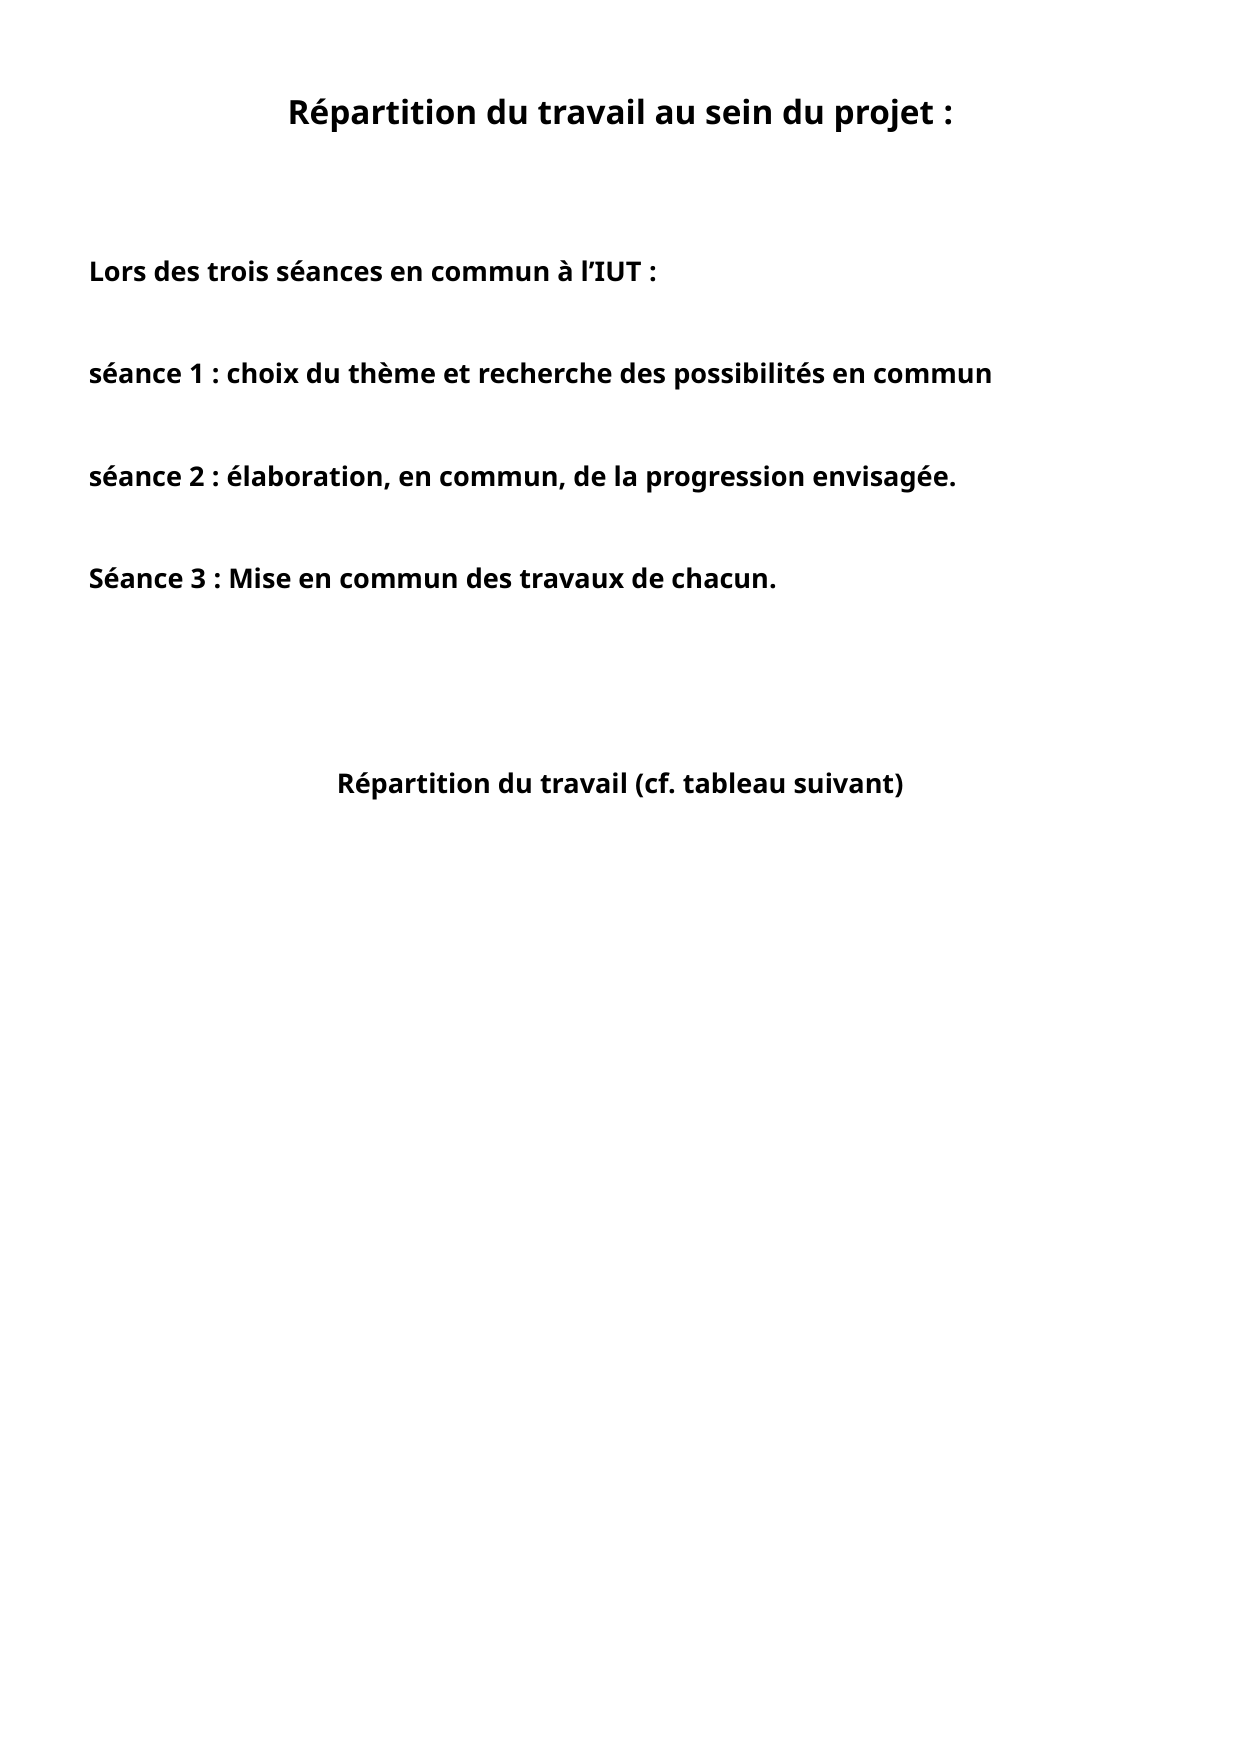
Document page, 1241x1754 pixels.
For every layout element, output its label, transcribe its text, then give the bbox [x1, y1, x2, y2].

text Séance 3 : Mise en commun des travaux de chacun. [88, 559, 1152, 596]
text Répartition du travail au sein du projet : [88, 88, 1152, 134]
text Lors des trois séances en commun à l’IUT : [88, 252, 1152, 289]
text séance 1 : choix du thème et recherche des possibilités en commun [88, 354, 1152, 391]
text séance 2 : élaboration, en commun, de la progression envisagée. [88, 457, 1152, 494]
text Répartition du travail (cf. tableau suivant) [88, 764, 1152, 801]
